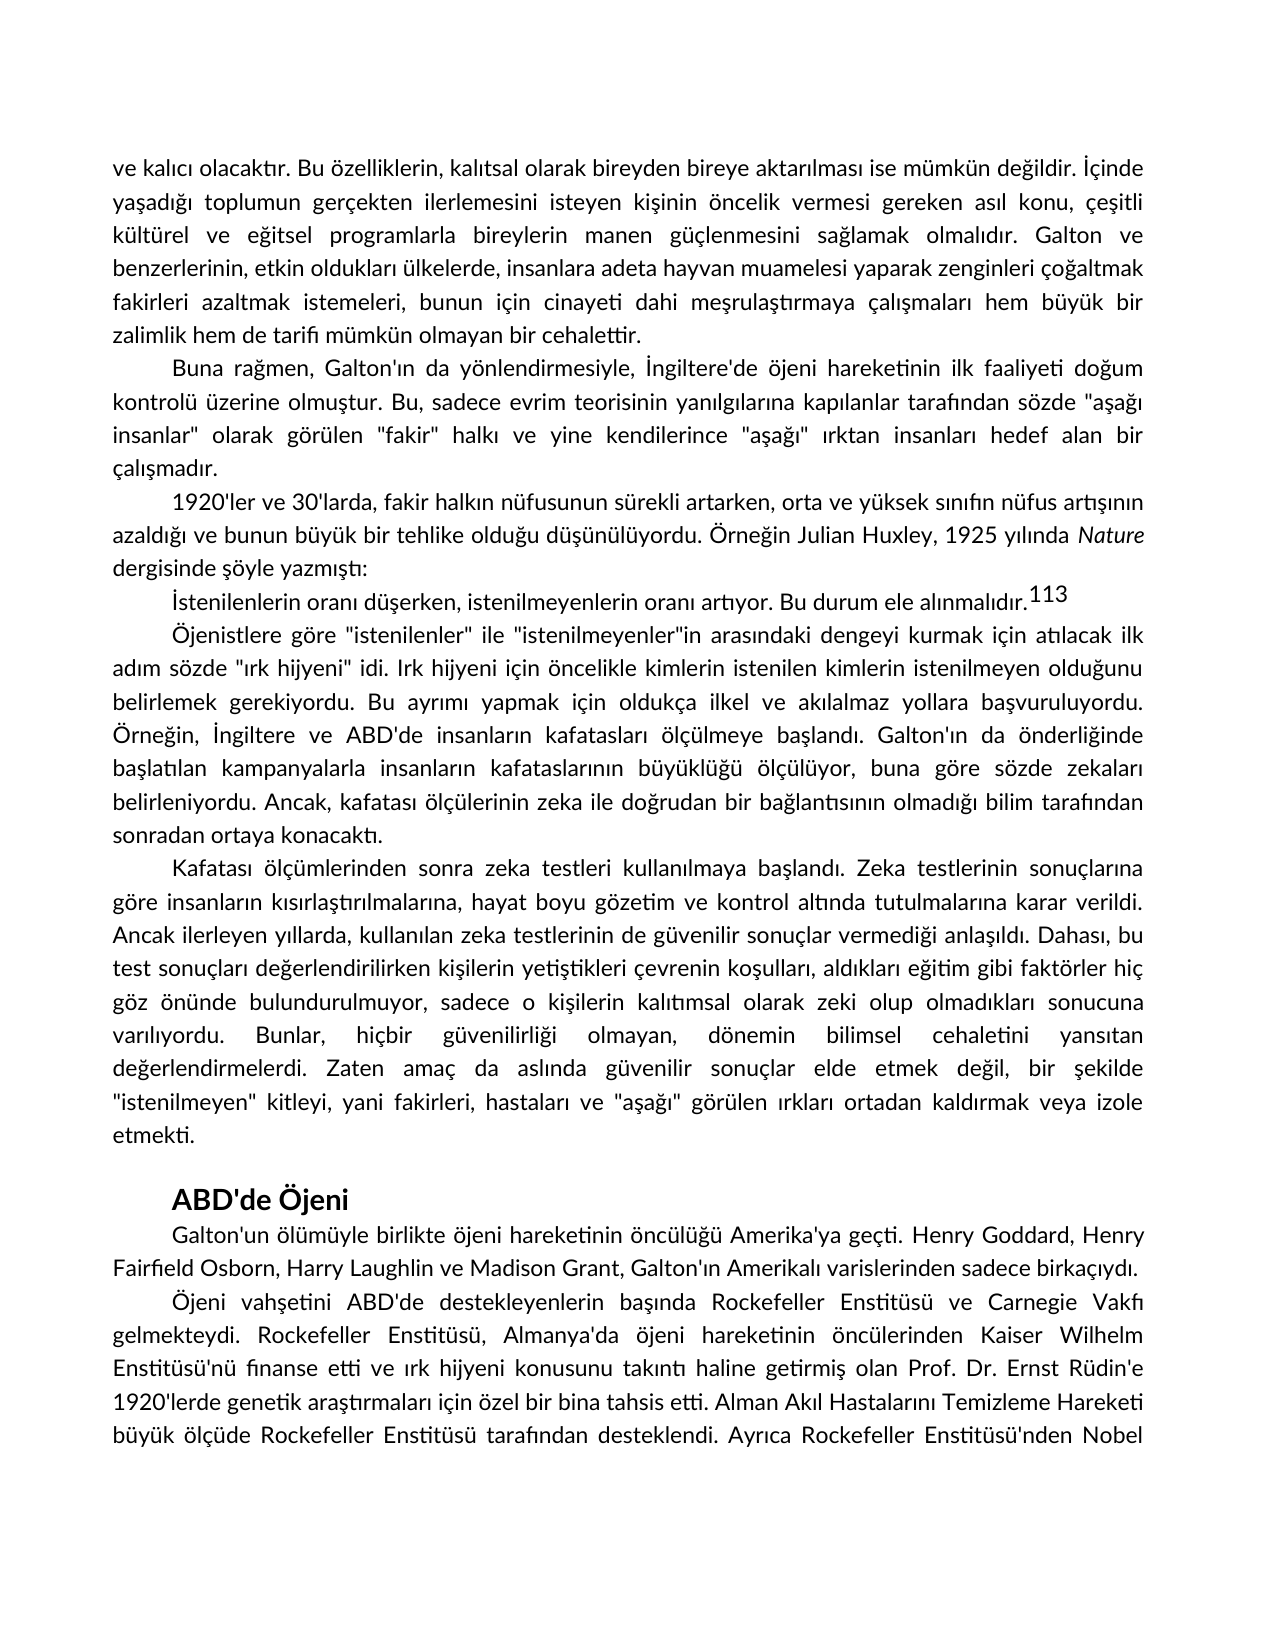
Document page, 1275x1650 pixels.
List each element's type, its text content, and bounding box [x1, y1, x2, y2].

text ABD'de Öjeni [112, 1183, 1145, 1217]
text Öjeni vahşetini ABD'de destekleyenlerin başında Rockefeller Enstitüsü ve Carnegie Vakfı gelmekteydi. Rockefeller Enstitüsü, Almanya'da öjeni hareketinin öncülerinden Kaiser Wilhelm Enstitüsü'nü finanse etti ve ırk hijyeni konusunu takıntı haline getirmiş olan Prof. Dr. Ernst Rüdin'e 1920'lerde genetik araştırmaları için özel bir bina tahsis etti. Alman Akıl Hastalarını Temizleme Hareketi büyük ölçüde Rockefeller Enstitüsü tarafından desteklendi. Ayrıca Rockefeller Enstitüsü'nden Nobel [112, 1283, 1145, 1450]
text ve kalıcı olacaktır. Bu özelliklerin, kalıtsal olarak bireyden bireye aktarılması ise mümkün değildir. İçinde yaşadığı toplumun gerçekten ilerlemesini isteyen kişinin öncelik vermesi gereken asıl konu, çeşitli kültürel ve eğitsel programlarla bireylerin manen güçlenmesini sağlamak olmalıdır. Galton ve benzerlerinin, etkin oldukları ülkelerde, insanlara adeta hayvan muamelesi yaparak zenginleri çoğaltmak fakirleri azaltmak istemeleri, bunun için cinayeti dahi meşrulaştırmaya çalışmaları hem büyük bir zalimlik hem de tarifi mümkün olmayan bir cehalettir. [112, 150, 1145, 350]
text 1920'ler ve 30'larda, fakir halkın nüfusunun sürekli artarken, orta ve yüksek sınıfın nüfus artışının azaldığı ve bunun büyük bir tehlike olduğu düşünülüyordu. Örneğin Julian Huxley, 1925 yılında Nature dergisinde şöyle yazmıştı: [112, 483, 1145, 583]
text Kafatası ölçümlerinden sonra zeka testleri kullanılmaya başlandı. Zeka testlerinin sonuçlarına göre insanların kısırlaştırılmalarına, hayat boyu gözetim ve kontrol altında tutulmalarına karar verildi. Ancak ilerleyen yıllarda, kullanılan zeka testlerinin de güvenilir sonuçlar vermediği anlaşıldı. Dahası, bu test sonuçları değerlendirilirken kişilerin yetiştikleri çevrenin koşulları, aldıkları eğitim gibi faktörler hiç göz önünde bulundurulmuyor, sadece o kişilerin kalıtımsal olarak zeki olup olmadıkları sonucuna varılıyordu. Bunlar, hiçbir güvenilirliği olmayan, dönemin bilimsel cehaletini yansıtan değerlendirmelerdi. Zaten amaç da aslında güvenilir sonuçlar elde etmek değil, bir şekilde "istenilmeyen" kitleyi, yani fakirleri, hastaları ve "aşağı" görülen ırkları ortadan kaldırmak veya izole etmekti. [112, 850, 1145, 1150]
text İstenilenlerin oranı düşerken, istenilmeyenlerin oranı artıyor. Bu durum ele alınmalıdır.113 [112, 583, 1145, 617]
text Galton'un ölümüyle birlikte öjeni hareketinin öncülüğü Amerika'ya geçti. Henry Goddard, Henry Fairfield Osborn, Harry Laughlin ve Madison Grant, Galton'ın Amerikalı varislerinden sadece birkaçıydı. [112, 1217, 1145, 1283]
text Öjenistlere göre "istenilenler" ile "istenilmeyenler"in arasındaki dengeyi kurmak için atılacak ilk adım sözde "ırk hijyeni" idi. Irk hijyeni için öncelikle kimlerin istenilen kimlerin istenilmeyen olduğunu belirlemek gerekiyordu. Bu ayrımı yapmak için oldukça ilkel ve akılalmaz yollara başvuruluyordu. Örneğin, İngiltere ve ABD'de insanların kafatasları ölçülmeye başlandı. Galton'ın da önderliğinde başlatılan kampanyalarla insanların kafataslarının büyüklüğü ölçülüyor, buna göre sözde zekaları belirleniyordu. Ancak, kafatası ölçülerinin zeka ile doğrudan bir bağlantısının olmadığı bilim tarafından sonradan ortaya konacaktı. [112, 617, 1145, 850]
text Buna rağmen, Galton'ın da yönlendirmesiyle, İngiltere'de öjeni hareketinin ilk faaliyeti doğum kontrolü üzerine olmuştur. Bu, sadece evrim teorisinin yanılgılarına kapılanlar tarafından sözde "aşağı insanlar" olarak görülen "fakir" halkı ve yine kendilerince "aşağı" ırktan insanları hedef alan bir çalışmadır. [112, 350, 1145, 483]
